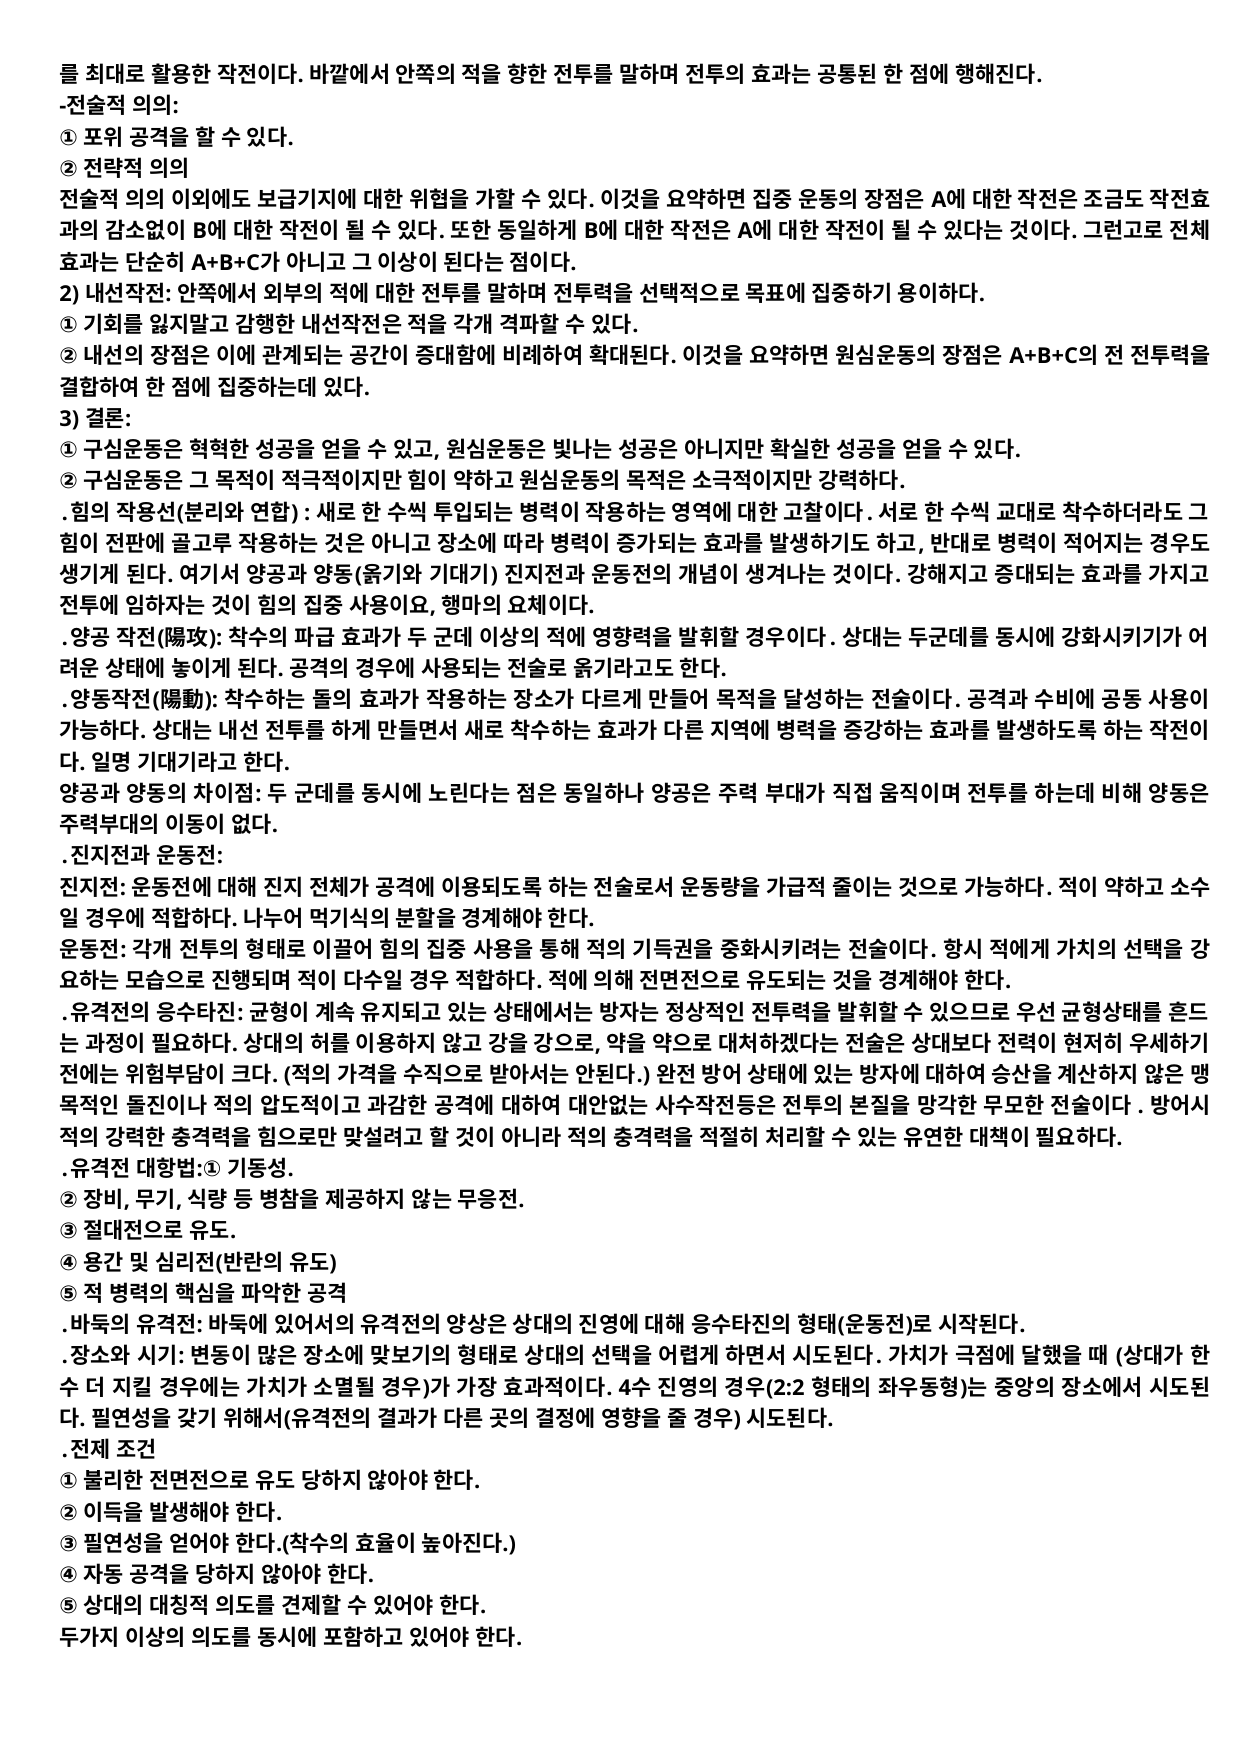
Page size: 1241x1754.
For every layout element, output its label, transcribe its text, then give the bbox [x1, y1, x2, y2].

text ③ 필연성을 얻어야 한다.(착수의 효율이 높아진다.) [59, 1528, 1211, 1558]
text 전술적 의의 이외에도 보급기지에 대한 위협을 가할 수 있다. 이것을 요약하면 집중 운동의 장점은 A에 대한 작전은 조금도 작전효과의 감소없이 B에 대한 작전이 될 수 있다. 또한 동일하게 B에 대한 작전은 A에 대한 작전이 될 수 있다는 것이다. 그런고로 전체효과는 단순히 A+B+C가 아니고 그 이상이 된다는 점이다. [59, 184, 1211, 276]
text ․유격전 대항법:① 기동성. [59, 1153, 1211, 1183]
text 양공과 양동의 차이점: 두 군데를 동시에 노린다는 점은 동일하나 양공은 주력 부대가 직접 움직이며 전투를 하는데 비해 양동은 주력부대의 이동이 없다. [59, 778, 1211, 839]
text ⑤ 적 병력의 핵심을 파악한 공격 [59, 1278, 1211, 1308]
text ․양동작전(陽動): 착수하는 돌의 효과가 작용하는 장소가 다르게 만들어 목적을 달성하는 전술이다. 공격과 수비에 공동 사용이 가능하다. 상대는 내선 전투를 하게 만들면서 새로 착수하는 효과가 다른 지역에 병력을 증강하는 효과를 발생하도록 하는 작전이다. 일명 기대기라고 한다. [59, 684, 1211, 776]
text ① 기회를 잃지말고 감행한 내선작전은 적을 각개 격파할 수 있다. [59, 309, 1211, 339]
text ․양공 작전(陽攻): 착수의 파급 효과가 두 군데 이상의 적에 영향력을 발휘할 경우이다. 상대는 두군데를 동시에 강화시키기가 어려운 상태에 놓이게 된다. 공격의 경우에 사용되는 전술로 옭기라고도 한다. [59, 622, 1211, 683]
text ④ 자동 공격을 당하지 않아야 한다. [59, 1559, 1211, 1589]
text ․유격전의 응수타진: 균형이 계속 유지되고 있는 상태에서는 방자는 정상적인 전투력을 발휘할 수 있으므로 우선 균형상태를 흔드는 과정이 필요하다. 상대의 허를 이용하지 않고 강을 강으로, 약을 약으로 대처하겠다는 전술은 상대보다 전력이 현저히 우세하기 전에는 위험부담이 크다. (적의 가격을 수직으로 받아서는 안된다.) 완전 방어 상태에 있는 방자에 대하여 승산을 계산하지 않은 맹목적인 돌진이나 적의 압도적이고 과감한 공격에 대하여 대안없는 사수작전등은 전투의 본질을 망각한 무모한 전술이다. 방어시 적의 강력한 충격력을 힘으로만 맞설려고 할 것이 아니라 적의 충격력을 적절히 처리할 수 있는 유연한 대책이 필요하다. [59, 997, 1211, 1151]
text ⑤ 상대의 대칭적 의도를 견제할 수 있어야 한다. [59, 1590, 1211, 1620]
text 운동전: 각개 전투의 형태로 이끌어 힘의 집중 사용을 통해 적의 기득권을 중화시키려는 전술이다. 항시 적에게 가치의 선택을 강요하는 모습으로 진행되며 적이 다수일 경우 적합하다. 적에 의해 전면전으로 유도되는 것을 경계해야 한다. [59, 934, 1211, 995]
text ② 이득을 발생해야 한다. [59, 1497, 1211, 1526]
text ① 불리한 전면전으로 유도 당하지 않아야 한다. [59, 1465, 1211, 1495]
text 진지전: 운동전에 대해 진지 전체가 공격에 이용되도록 하는 전술로서 운동량을 가급적 줄이는 것으로 가능하다. 적이 약하고 소수일 경우에 적합하다. 나누어 먹기식의 분할을 경계해야 한다. [59, 872, 1211, 933]
text 2) 내선작전: 안쪽에서 외부의 적에 대한 전투를 말하며 전투력을 선택적으로 목표에 집중하기 용이하다. [59, 278, 1211, 308]
text 두가지 이상의 의도를 동시에 포함하고 있어야 한다. [59, 1622, 1211, 1651]
text ② 구심운동은 그 목적이 적극적이지만 힘이 약하고 원심운동의 목적은 소극적이지만 강력하다. [59, 465, 1211, 495]
text ․진지전과 운동전: [59, 840, 1211, 870]
text ② 전략적 의의 [59, 153, 1211, 183]
text ③ 절대전으로 유도. [59, 1215, 1211, 1245]
text ② 장비, 무기, 식량 등 병참을 제공하지 않는 무응전. [59, 1184, 1211, 1214]
text ․장소와 시기: 변동이 많은 장소에 맞보기의 형태로 상대의 선택을 어렵게 하면서 시도된다. 가치가 극점에 달했을 때 (상대가 한 수 더 지킬 경우에는 가치가 소멸될 경우)가 가장 효과적이다. 4수 진영의 경우(2:2 형태의 좌우동형)는 중앙의 장소에서 시도된다. 필연성을 갖기 위해서(유격전의 결과가 다른 곳의 결정에 영향을 줄 경우) 시도된다. [59, 1340, 1211, 1433]
text ① 포위 공격을 할 수 있다. [59, 122, 1211, 151]
text ④ 용간 및 심리전(반란의 유도) [59, 1247, 1211, 1276]
text -전술적 의의: [59, 90, 1211, 120]
text ․바둑의 유격전: 바둑에 있어서의 유격전의 양상은 상대의 진영에 대해 응수타진의 형태(운동전)로 시작된다. [59, 1309, 1211, 1339]
text 3) 결론: [59, 403, 1211, 433]
text 를 최대로 활용한 작전이다. 바깥에서 안쪽의 적을 향한 전투를 말하며 전투의 효과는 공통된 한 점에 행해진다. [59, 59, 1211, 89]
text ② 내선의 장점은 이에 관계되는 공간이 증대함에 비례하여 확대된다. 이것을 요약하면 원심운동의 장점은 A+B+C의 전 전투력을 결합하여 한 점에 집중하는데 있다. [59, 340, 1211, 401]
text ① 구심운동은 혁혁한 성공을 얻을 수 있고, 원심운동은 빛나는 성공은 아니지만 확실한 성공을 얻을 수 있다. [59, 434, 1211, 464]
text ․힘의 작용선(분리와 연합) : 새로 한 수씩 투입되는 병력이 작용하는 영역에 대한 고찰이다. 서로 한 수씩 교대로 착수하더라도 그 힘이 전판에 골고루 작용하는 것은 아니고 장소에 따라 병력이 증가되는 효과를 발생하기도 하고, 반대로 병력이 적어지는 경우도 생기게 된다. 여기서 양공과 양동(옭기와 기대기) 진지전과 운동전의 개념이 생겨나는 것이다. 강해지고 증대되는 효과를 가지고 전투에 임하자는 것이 힘의 집중 사용이요, 행마의 요체이다. [59, 497, 1211, 620]
text ․전제 조건 [59, 1434, 1211, 1464]
